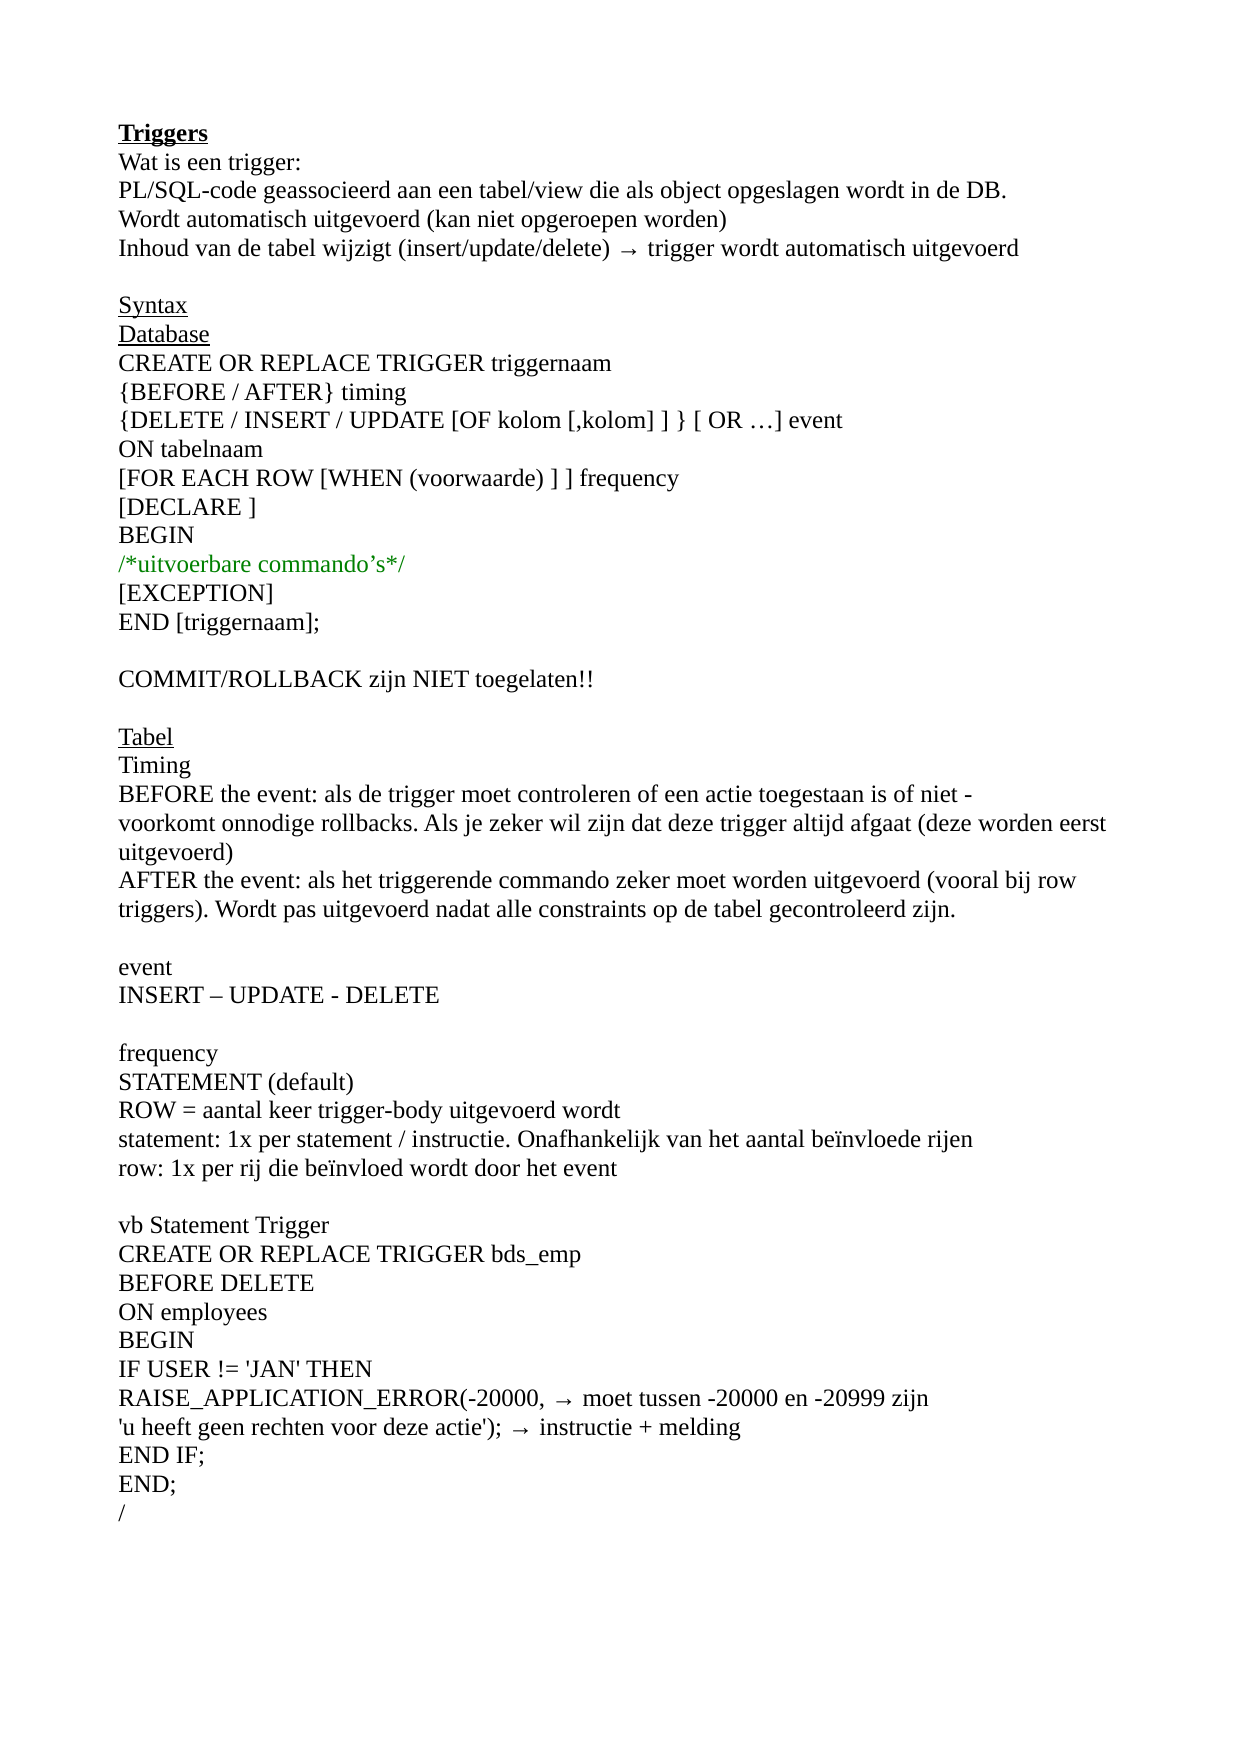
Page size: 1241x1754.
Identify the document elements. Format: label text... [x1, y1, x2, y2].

text BEFORE the event: als de trigger moet controleren of een actie toegestaan is of niet ‐ voorkomt onnodige rollbacks. Als je zeker wil zijn dat deze trigger altijd afgaat (deze worden eerst uitgevoerd) AFTER the event: als het triggerende commando zeker moet worden uitgevoerd (vooral bij row triggers). Wordt pas uitgevoerd nadat alle constraints op de tabel gecontroleerd zijn. event [118, 779, 1122, 981]
text Database [118, 319, 1122, 348]
text CREATE OR REPLACE TRIGGER bds_emp BEFORE DELETE ON employees BEGIN IF USER != 'JAN' THEN RAISE_APPLICATION_ERROR(-20000, → moet tussen -20000 en -20999 zijn 'u heeft geen rechten voor deze actie'); → instructie + melding END IF; END; / [118, 1239, 1122, 1527]
text Timing [118, 751, 1122, 779]
text COMMIT/ROLLBACK zijn NIET toegelaten!! [118, 664, 1122, 693]
text CREATE OR REPLACE TRIGGER triggernaam {BEFORE / AFTER} timing {DELETE / INSERT / UPDATE [OF kolom [,kolom] ] } [ OR …] event ON tabelnaam [FOR EACH ROW [WHEN (voorwaarde) ] ] frequency [DECLARE ] BEGIN /*uitvoerbare commando’s*/ [EXCEPTION] END [triggernaam]; [118, 348, 1122, 636]
text Wat is een trigger: [118, 147, 1122, 176]
text Triggers [118, 118, 1122, 147]
text PL/SQL‐code geassocieerd aan een tabel/view die als object opgeslagen wordt in de DB. Wordt automatisch uitgevoerd (kan niet opgeroepen worden) [118, 176, 1122, 233]
text Inhoud van de tabel wijzigt (insert/update/delete) → trigger wordt automatisch uitgevoerd [118, 233, 1122, 291]
text frequency [118, 1009, 1122, 1067]
text Tabel [118, 722, 1122, 751]
text STATEMENT (default) ROW = aantal keer trigger‐body uitgevoerd wordt statement: 1x per statement / instructie. Onafhankelijk van het aantal beïnvloede rijen row: 1x per rij die beïnvloed wordt door het event [118, 1067, 1122, 1211]
text Syntax [118, 291, 1122, 319]
text INSERT – UPDATE ‐ DELETE [118, 981, 1122, 1009]
text vb Statement Trigger [118, 1211, 1122, 1239]
